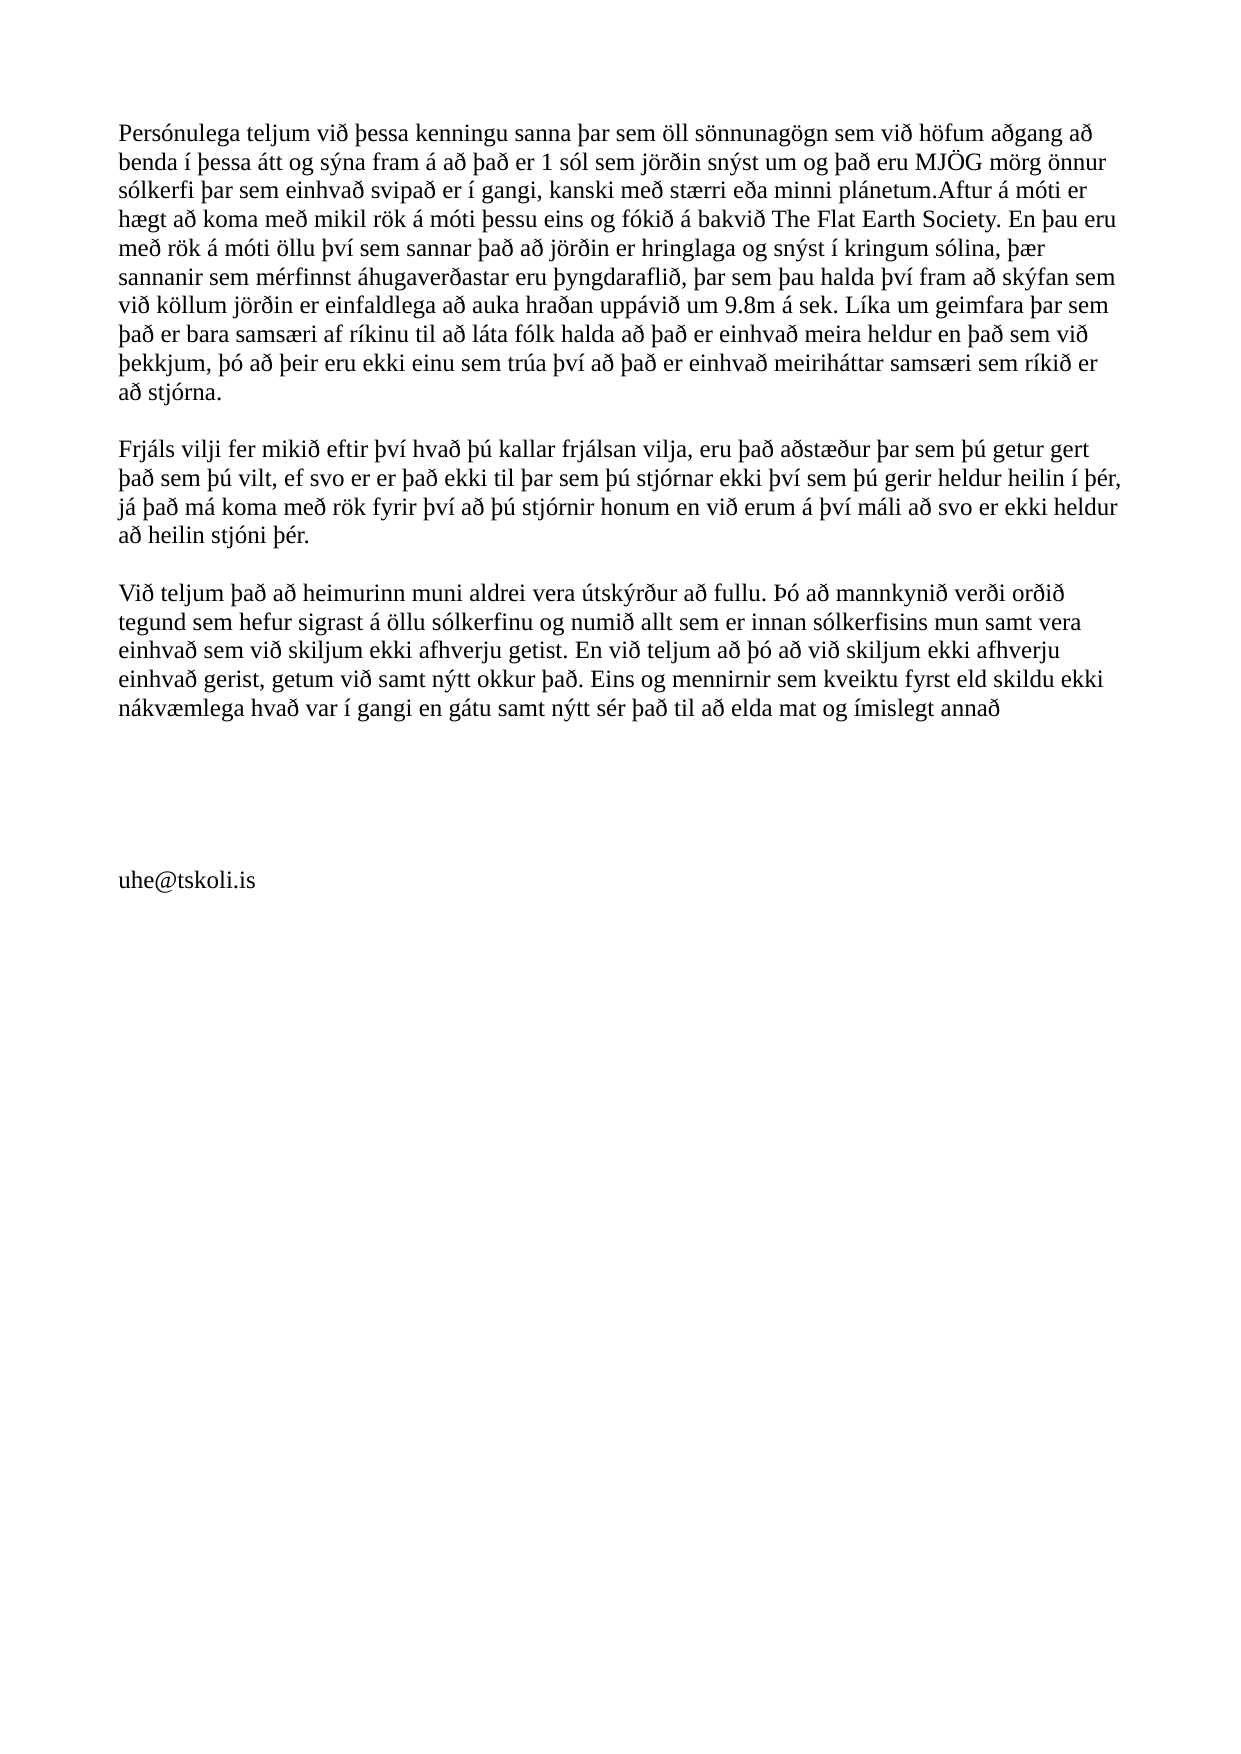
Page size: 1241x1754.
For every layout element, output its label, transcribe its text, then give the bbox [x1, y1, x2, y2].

text Persónulega teljum við þessa kenningu sanna þar sem öll sönnunagögn sem við höfum aðgang að benda í þessa átt og sýna fram á að það er 1 sól sem jörðin snýst um og það eru MJÖG mörg önnur sólkerfi þar sem einhvað svipað er í gangi, kanski með stærri eða minni plánetum.Aftur á móti er hægt að koma með mikil rök á móti þessu eins og fókið á bakvið The Flat Earth Society. En þau eru með rök á móti öllu því sem sannar það að jörðin er hringlaga og snýst í kringum sólina, þær sannanir sem mérfinnst áhugaverðastar eru þyngdaraflið, þar sem þau halda því fram að skýfan sem við köllum jörðin er einfaldlega að auka hraðan uppávið um 9.8m á sek. Líka um geimfara þar sem það er bara samsæri af ríkinu til að láta fólk halda að það er einhvað meira heldur en það sem við þekkjum, þó að þeir eru ekki einu sem trúa því að það er einhvað meiriháttar samsæri sem ríkið er að stjórna. [118, 118, 1122, 406]
text uhe@tskoli.is [118, 866, 1122, 894]
text Frjáls vilji fer mikið eftir því hvað þú kallar frjálsan vilja, eru það aðstæður þar sem þú getur gert það sem þú vilt, ef svo er er það ekki til þar sem þú stjórnar ekki því sem þú gerir heldur heilin í þér, já það má koma með rök fyrir því að þú stjórnir honum en við erum á því máli að svo er ekki heldur að heilin stjóni þér. [118, 434, 1122, 549]
text Við teljum það að heimurinn muni aldrei vera útskýrður að fullu. Þó að mannkynið verði orðið tegund sem hefur sigrast á öllu sólkerfinu og numið allt sem er innan sólkerfisins mun samt vera einhvað sem við skiljum ekki afhverju getist. En við teljum að þó að við skiljum ekki afhverju einhvað gerist, getum við samt nýtt okkur það. Eins og mennirnir sem kveiktu fyrst eld skildu ekki nákvæmlega hvað var í gangi en gátu samt nýtt sér það til að elda mat og ímislegt annað [118, 578, 1122, 722]
